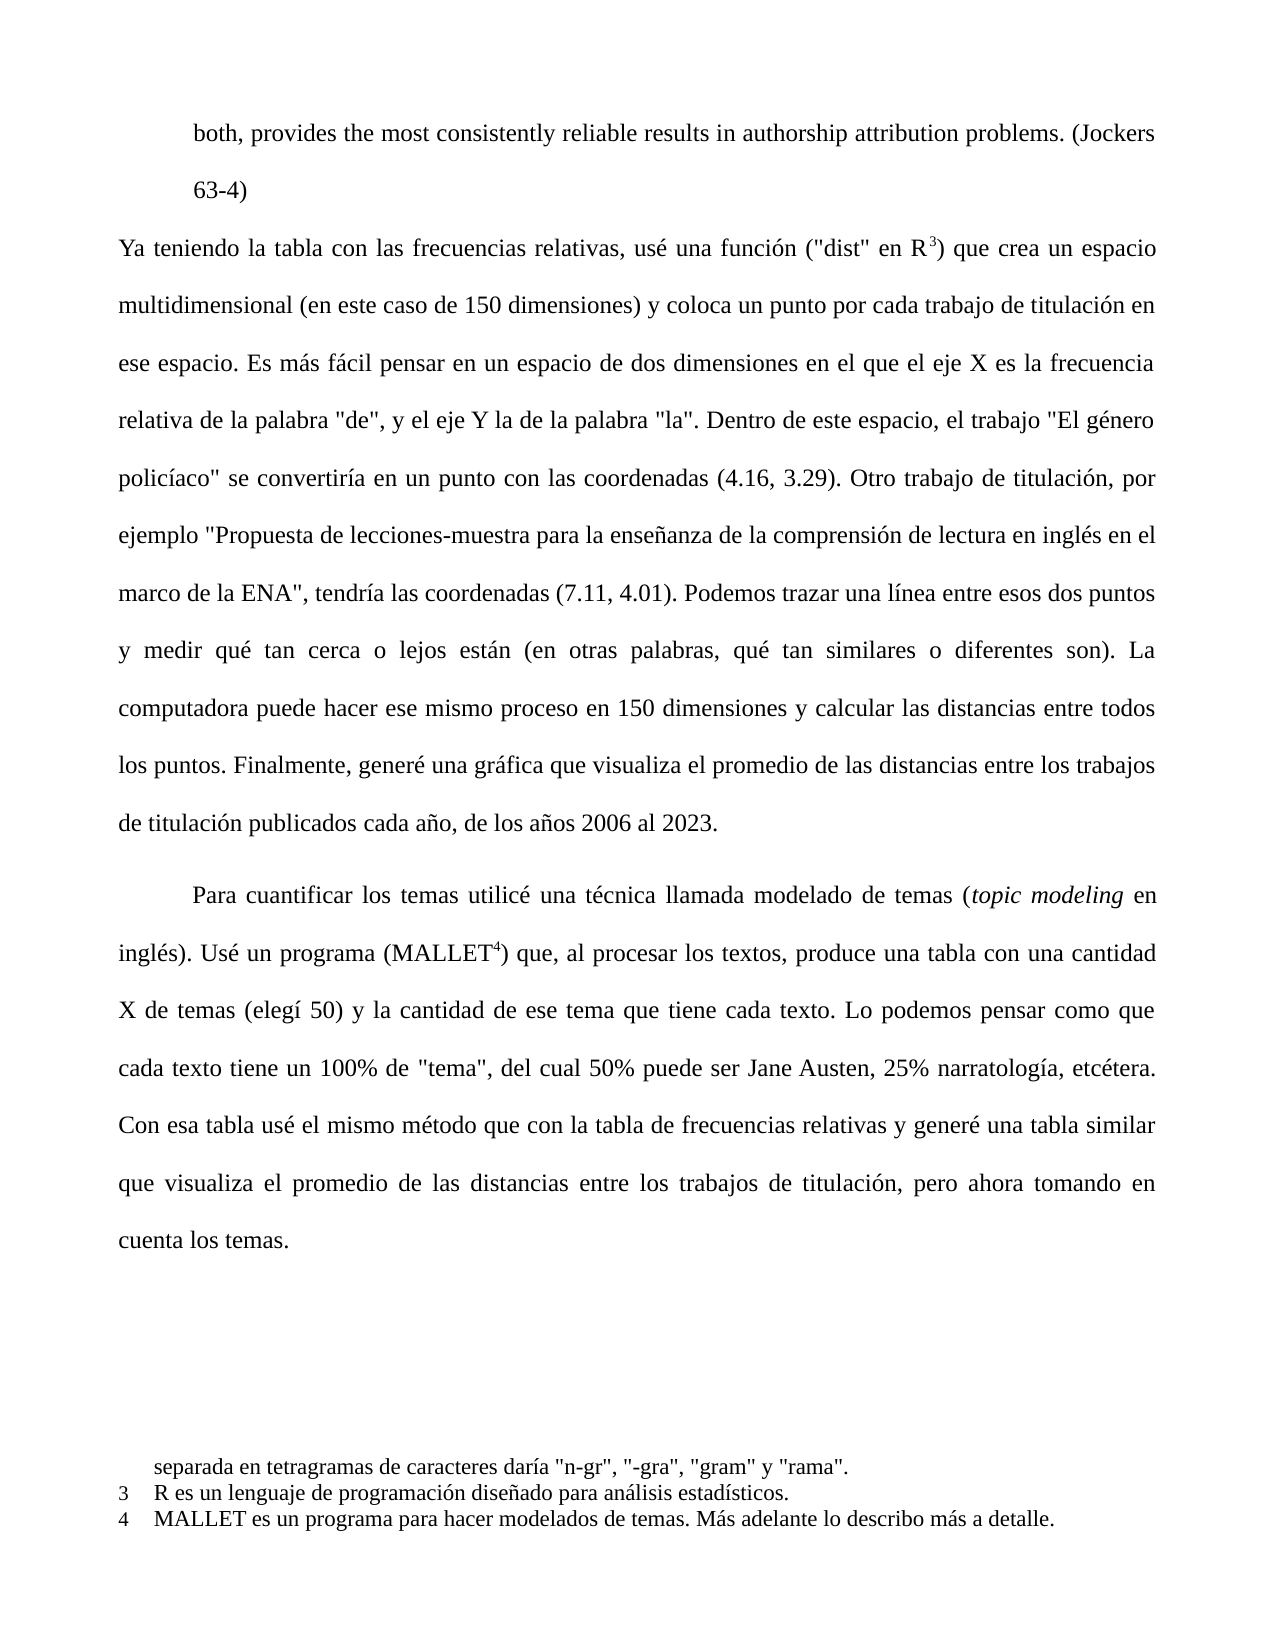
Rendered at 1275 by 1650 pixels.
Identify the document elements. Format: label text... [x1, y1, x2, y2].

text MALLET es un programa para hacer modelados de temas. Más adelante lo describo más a detalle. [118, 1506, 1157, 1532]
text R es un lenguaje de programación diseñado para análisis estadísticos. [118, 1479, 1157, 1506]
text There are many ways in which a feature set may be derived, but the growing consensus is that the analysis of high-frequency words (mostly function, or closed-class, words) or n-grams, or both, provides the most consistently reliable results in authorship attribution problems. (Jockers 63-4) [193, 118, 1157, 204]
text separada en tetragramas de caracteres daría "n-gr", "-gra", "gram" y "rama". [118, 1453, 1157, 1479]
text Para cuantificar los temas utilicé una técnica llamada modelado de temas (topic modeling en inglés). Usé un programa (MALLET) que, al procesar los textos, produce una tabla con una cantidad X de temas (elegí 50) y la cantidad de ese tema que tiene cada texto. Lo podemos pensar como que cada texto tiene un 100% de "tema", del cual 50% puede ser Jane Austen, 25% narratología, etcétera. Con esa tabla usé el mismo método que con la tabla de frecuencias relativas y generé una tabla similar que visualiza el promedio de las distancias entre los trabajos de titulación, pero ahora tomando en cuenta los temas. [118, 880, 1157, 1254]
text Ya teniendo la tabla con las frecuencias relativas, usé una función ("dist" en R) que crea un espacio multidimensional (en este caso de 150 dimensiones) y coloca un punto por cada trabajo de titulación en ese espacio. Es más fácil pensar en un espacio de dos dimensiones en el que el eje X es la frecuencia relativa de la palabra "de", y el eje Y la de la palabra "la". Dentro de este espacio, el trabajo "El género policíaco" se convertiría en un punto con las coordenadas (4.16, 3.29). Otro trabajo de titulación, por ejemplo "Propuesta de lecciones-muestra para la enseñanza de la comprensión de lectura en inglés en el marco de la ENA", tendría las coordenadas (7.11, 4.01). Podemos trazar una línea entre esos dos puntos y medir qué tan cerca o lejos están (en otras palabras, qué tan similares o diferentes son). La computadora puede hacer ese mismo proceso en 150 dimensiones y calcular las distancias entre todos los puntos. Finalmente, generé una gráfica que visualiza el promedio de las distancias entre los trabajos de titulación publicados cada año, de los años 2006 al 2023. [118, 233, 1157, 837]
